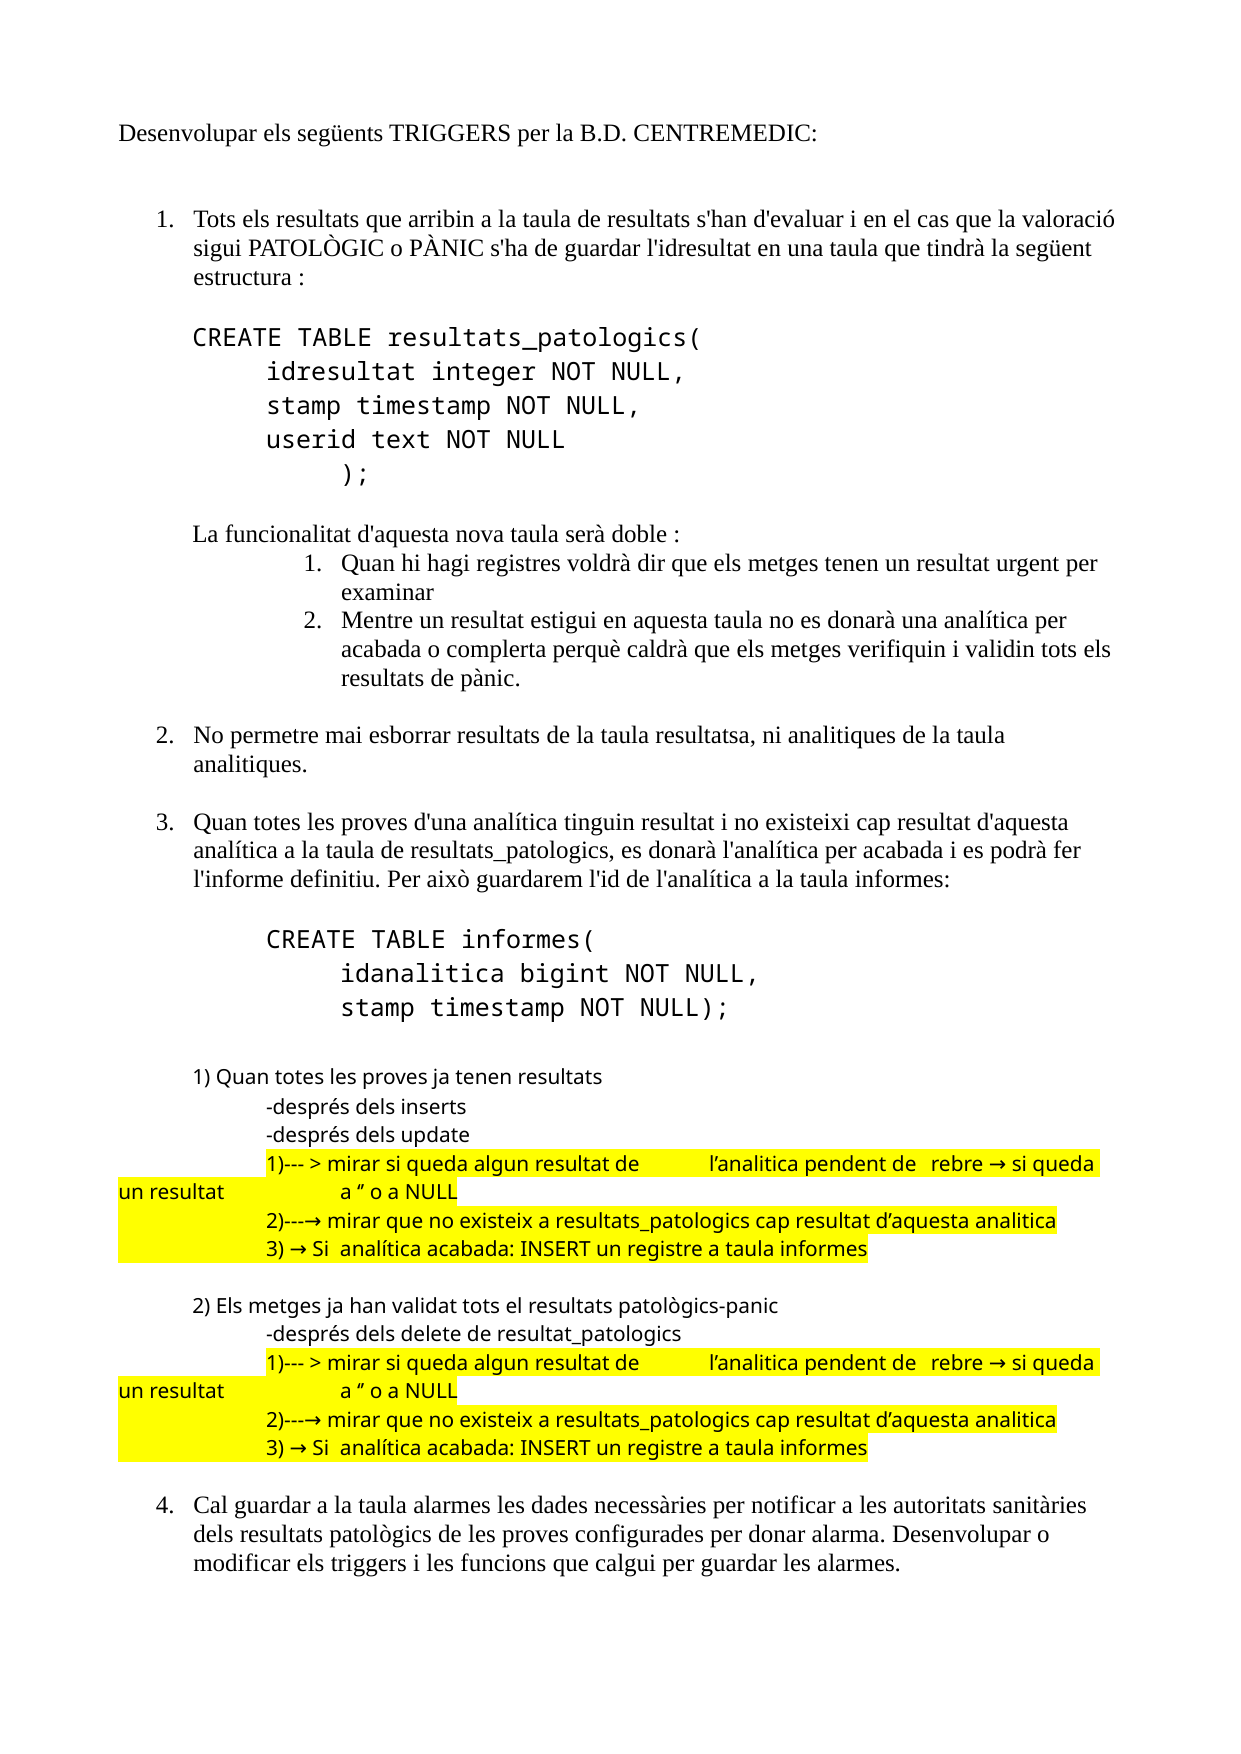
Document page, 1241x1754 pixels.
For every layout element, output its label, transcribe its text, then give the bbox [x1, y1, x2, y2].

list Cal guardar a la taula alarmes les dades necessàries per notificar a les autoritats sanitàries dels resultats patològics de les proves configurades per donar alarma. Desenvolupar o modificar els triggers i les funcions que calgui per guardar les alarmes. [156, 1490, 1122, 1577]
text ); [340, 456, 1122, 490]
text -després dels inserts [118, 1092, 1122, 1120]
text Desenvolupar els següents TRIGGERS per la B.D. CENTREMEDIC: [118, 118, 1122, 147]
list Quan totes les proves d'una analítica tinguin resultat i no existeixi cap resultat d'aquesta analítica a la taula de resultats_patologics, es donarà l'analítica per acabada i es podrà fer l'informe definitiu. Per això guardarem l'id de l'analítica a la taula informes: [156, 807, 1122, 893]
text stamp timestamp NOT NULL); [340, 990, 1122, 1024]
text 1)--- > mirar si queda algun resultat de l’analitica pendent de rebre → si queda un resultat a ‘’ o a NULL [118, 1348, 1122, 1405]
text -després dels update [118, 1120, 1122, 1149]
text 2) Els metges ja han validat tots el resultats patològics-panic [118, 1291, 1122, 1319]
text 3) → Si analítica acabada: INSERT un registre a taula informes [118, 1433, 1122, 1462]
text idanalitica bigint NOT NULL, [340, 956, 1122, 990]
list No permetre mai esborrar resultats de la taula resultatsa, ni analitiques de la taula analitiques. [156, 720, 1122, 778]
text idresultat integer NOT NULL, [266, 353, 1122, 387]
text 2)---→ mirar que no existeix a resultats_patologics cap resultat d’aquesta analitica [118, 1206, 1122, 1234]
text 1) Quan totes les proves ja tenen resultats [118, 1058, 1122, 1092]
text stamp timestamp NOT NULL, [266, 387, 1122, 422]
list Quan hi hagi registres voldrà dir que els metges tenen un resultat urgent per examinar [303, 548, 1122, 605]
text CREATE TABLE resultats_patologics( [192, 319, 1122, 353]
text 3) → Si analítica acabada: INSERT un registre a taula informes [118, 1234, 1122, 1263]
text 1)--- > mirar si queda algun resultat de l’analitica pendent de rebre → si queda un resultat a ‘’ o a NULL [118, 1149, 1122, 1206]
text userid text NOT NULL [266, 422, 1122, 456]
list Tots els resultats que arribin a la taula de resultats s'han d'evaluar i en el cas que la valoració sigui PATOLÒGIC o PÀNIC s'ha de guardar l'idresultat en una taula que tindrà la següent estructura : [156, 204, 1122, 291]
text La funcionalitat d'aquesta nova taula serà doble : [192, 519, 1122, 548]
text -després dels delete de resultat_patologics [118, 1319, 1122, 1348]
list Mentre un resultat estigui en aquesta taula no es donarà una analítica per acabada o complerta perquè caldrà que els metges verifiquin i validin tots els resultats de pànic. [303, 605, 1122, 692]
text CREATE TABLE informes( [266, 922, 1122, 956]
text 2)---→ mirar que no existeix a resultats_patologics cap resultat d’aquesta analitica [118, 1405, 1122, 1433]
